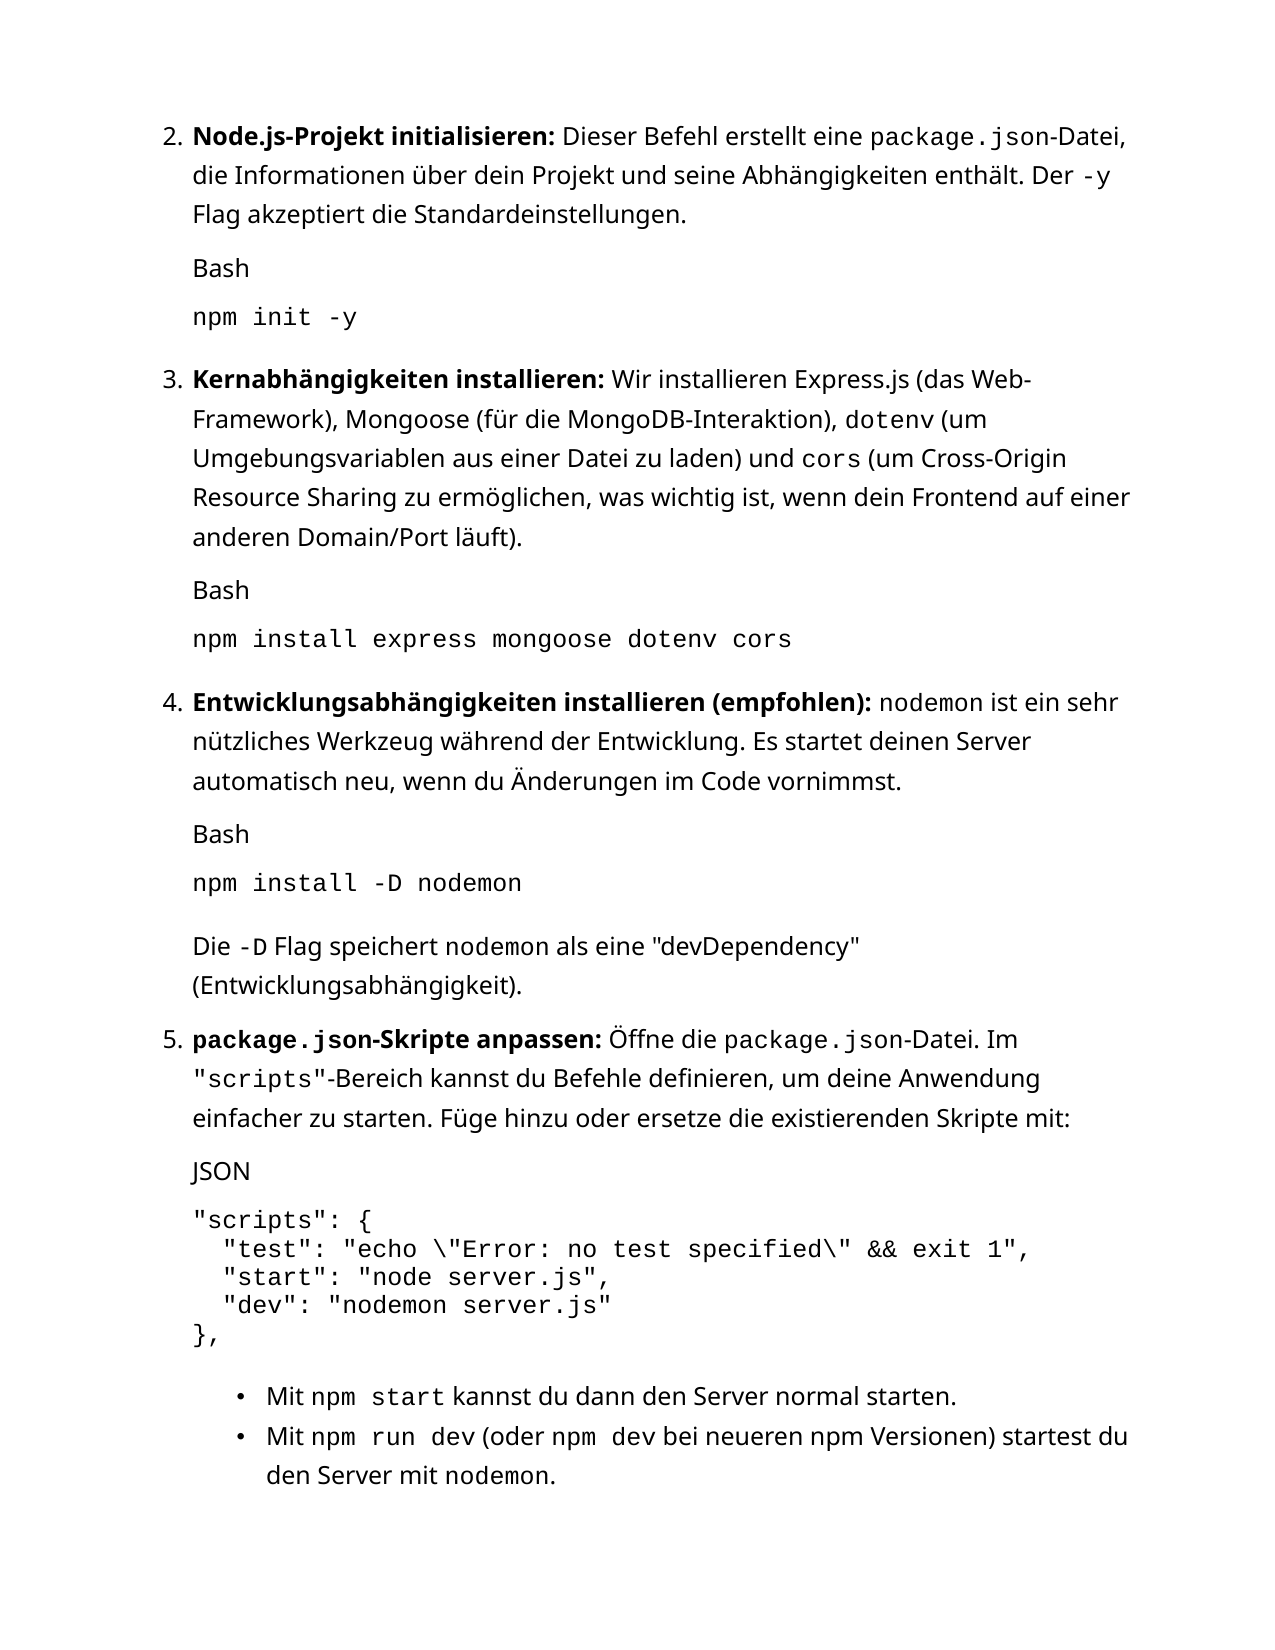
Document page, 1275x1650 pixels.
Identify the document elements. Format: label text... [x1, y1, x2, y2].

list Bash [162, 251, 1157, 285]
list Kernabhängigkeiten installieren: Wir installieren Express.js (das Web-Framework), Mongoose (für die MongoDB-Interaktion), dotenv (um Umgebungsvariablen aus einer Datei zu laden) und cors (um Cross-Origin Resource Sharing zu ermöglichen, was wichtig ist, wenn dein Frontend auf einer anderen Domain/Port läuft). [162, 362, 1157, 553]
list "scripts": { [162, 1208, 1157, 1236]
list JSON [162, 1154, 1157, 1188]
list Node.js-Projekt initialisieren: Dieser Befehl erstellt eine package.json-Datei, die Informationen über dein Projekt und seine Abhängigkeiten enthält. Der -y Flag akzeptiert die Standardeinstellungen. [162, 118, 1157, 231]
list npm install -D nodemon [162, 871, 1157, 899]
list "start": "node server.js", [162, 1264, 1157, 1293]
list Entwicklungsabhängigkeiten installieren (empfohlen): nodemon ist ein sehr nützliches Werkzeug während der Entwicklung. Es startet deinen Server automatisch neu, wenn du Änderungen im Code vornimmst. [162, 684, 1157, 797]
list "dev": "nodemon server.js" [162, 1293, 1157, 1321]
list npm install express mongoose dotenv cors [162, 627, 1157, 655]
list Bash [162, 573, 1157, 607]
list "test": "echo \"Error: no test specified\" && exit 1", [162, 1236, 1157, 1264]
list Die -D Flag speichert nodemon als eine "devDependency" (Entwicklungsabhängigkeit). [162, 928, 1157, 1002]
list Mit npm run dev (oder npm dev bei neueren npm Versionen) startest du den Server mit nodemon. [236, 1418, 1157, 1492]
list }, [162, 1321, 1157, 1349]
list package.json-Skripte anpassen: Öffne die package.json-Datei. Im "scripts"-Bereich kannst du Befehle definieren, um deine Anwendung einfacher zu starten. Füge hinzu oder ersetze die existierenden Skripte mit: [162, 1022, 1157, 1134]
list Mit npm start kannst du dann den Server normal starten. [236, 1379, 1157, 1413]
list npm init -y [162, 304, 1157, 333]
list Bash [162, 817, 1157, 851]
